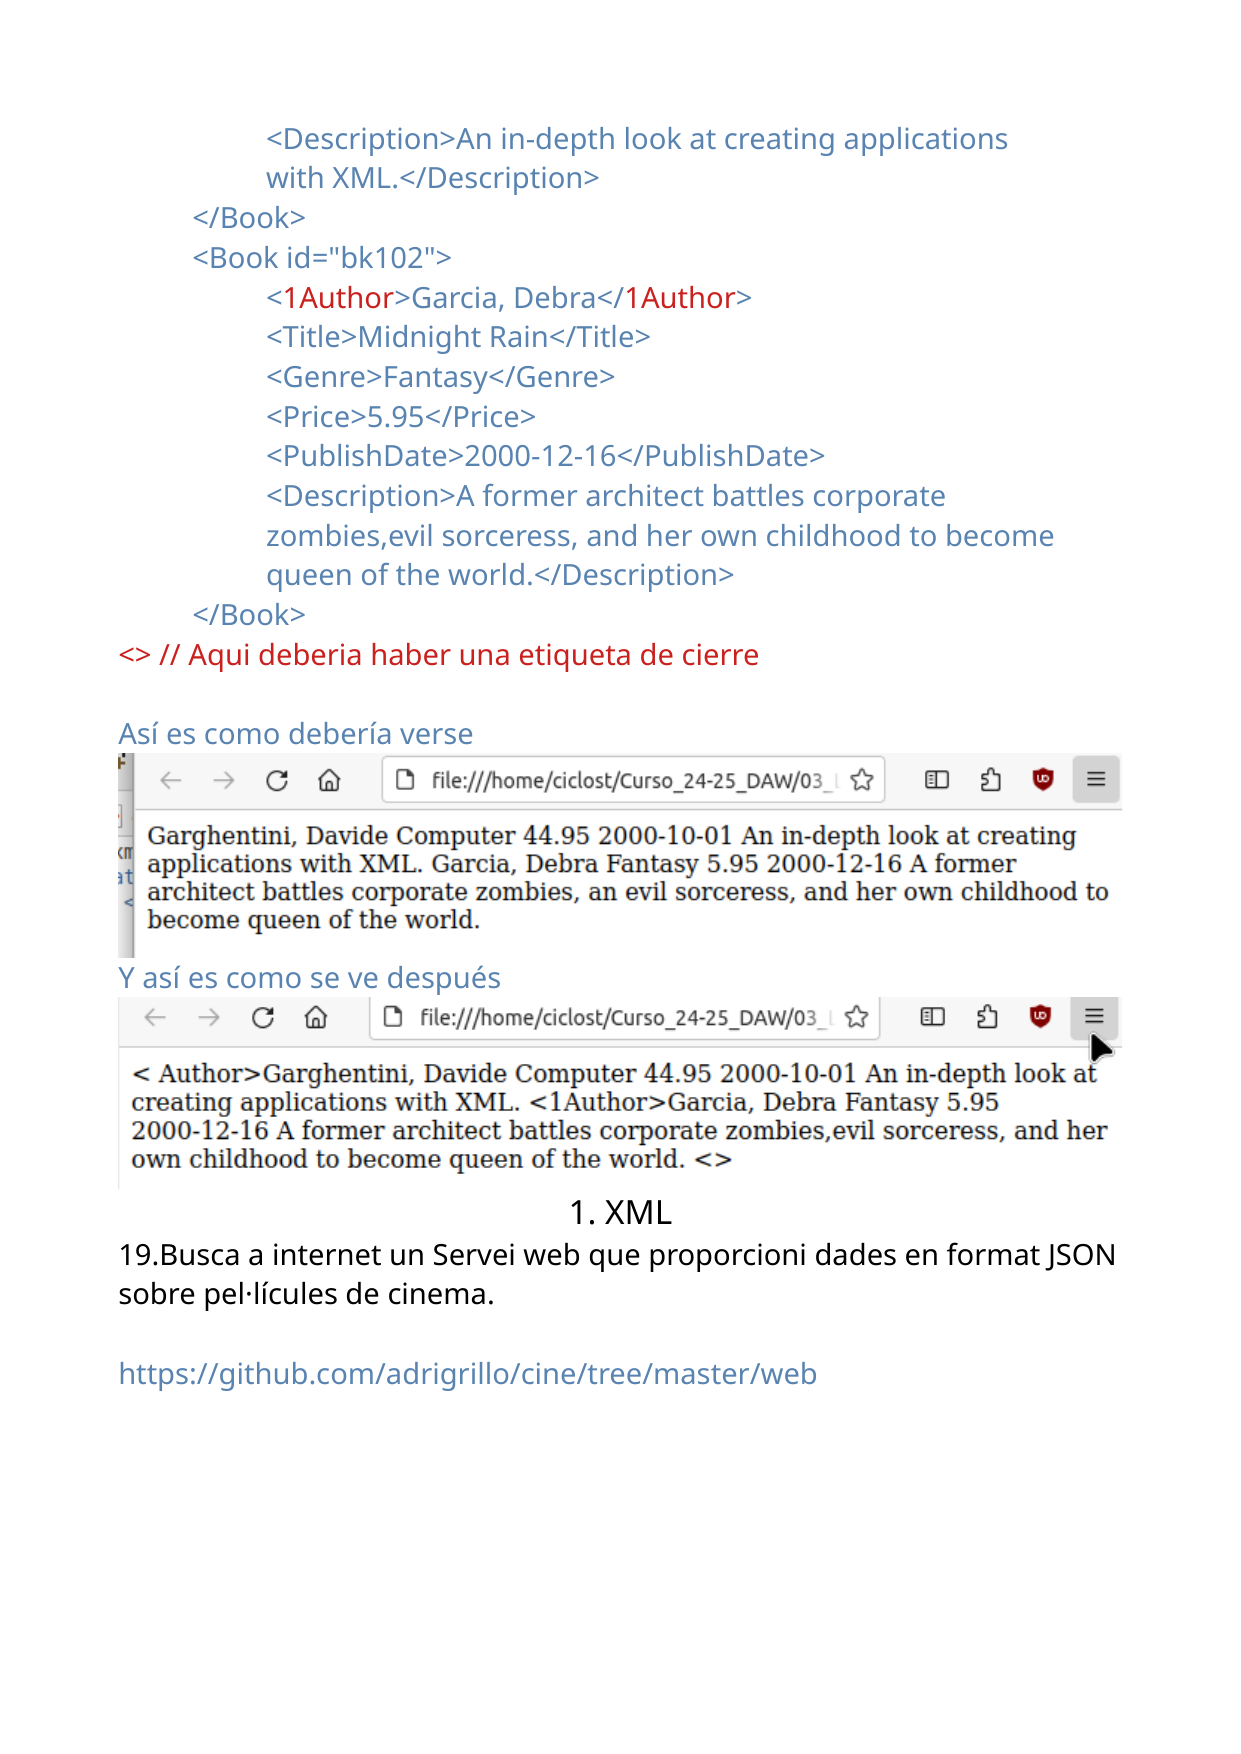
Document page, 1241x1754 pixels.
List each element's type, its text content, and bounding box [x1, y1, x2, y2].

text <Genre>Fantasy</Genre> [118, 356, 1122, 396]
text <PublishDate>2000-12-16</PublishDate> [118, 436, 1122, 475]
text </Book> [118, 197, 1122, 237]
text 1. XML [118, 1189, 1122, 1234]
picture [118, 997, 1123, 1189]
text 19.Busca a internet un Servei web que proporcioni dades en format JSON sobre pel·lícules de cinema. [118, 1234, 1122, 1313]
text https://github.com/adrigrillo/cine/tree/master/web [118, 1353, 1122, 1393]
text <Book id="bk102"> [118, 237, 1122, 277]
text with XML.</Description> [118, 158, 1122, 197]
text <Description>A former architect battles corporate zombies,evil sorceress, and her own childhood to become queen of the world.</Description> [118, 475, 1122, 594]
text </Book> [118, 594, 1122, 634]
text <Price>5.95</Price> [118, 396, 1122, 436]
text <1Author>Garcia, Debra</1Author> [118, 277, 1122, 317]
text <Title>Midnight Rain</Title> [118, 317, 1122, 356]
text <Description>An in-depth look at creating applications [118, 118, 1122, 158]
picture [118, 753, 1123, 958]
text Y así es como se ve después [118, 958, 1122, 997]
text Así es como debería verse [118, 713, 1122, 753]
text <> // Aqui deberia haber una etiqueta de cierre [118, 634, 1122, 674]
